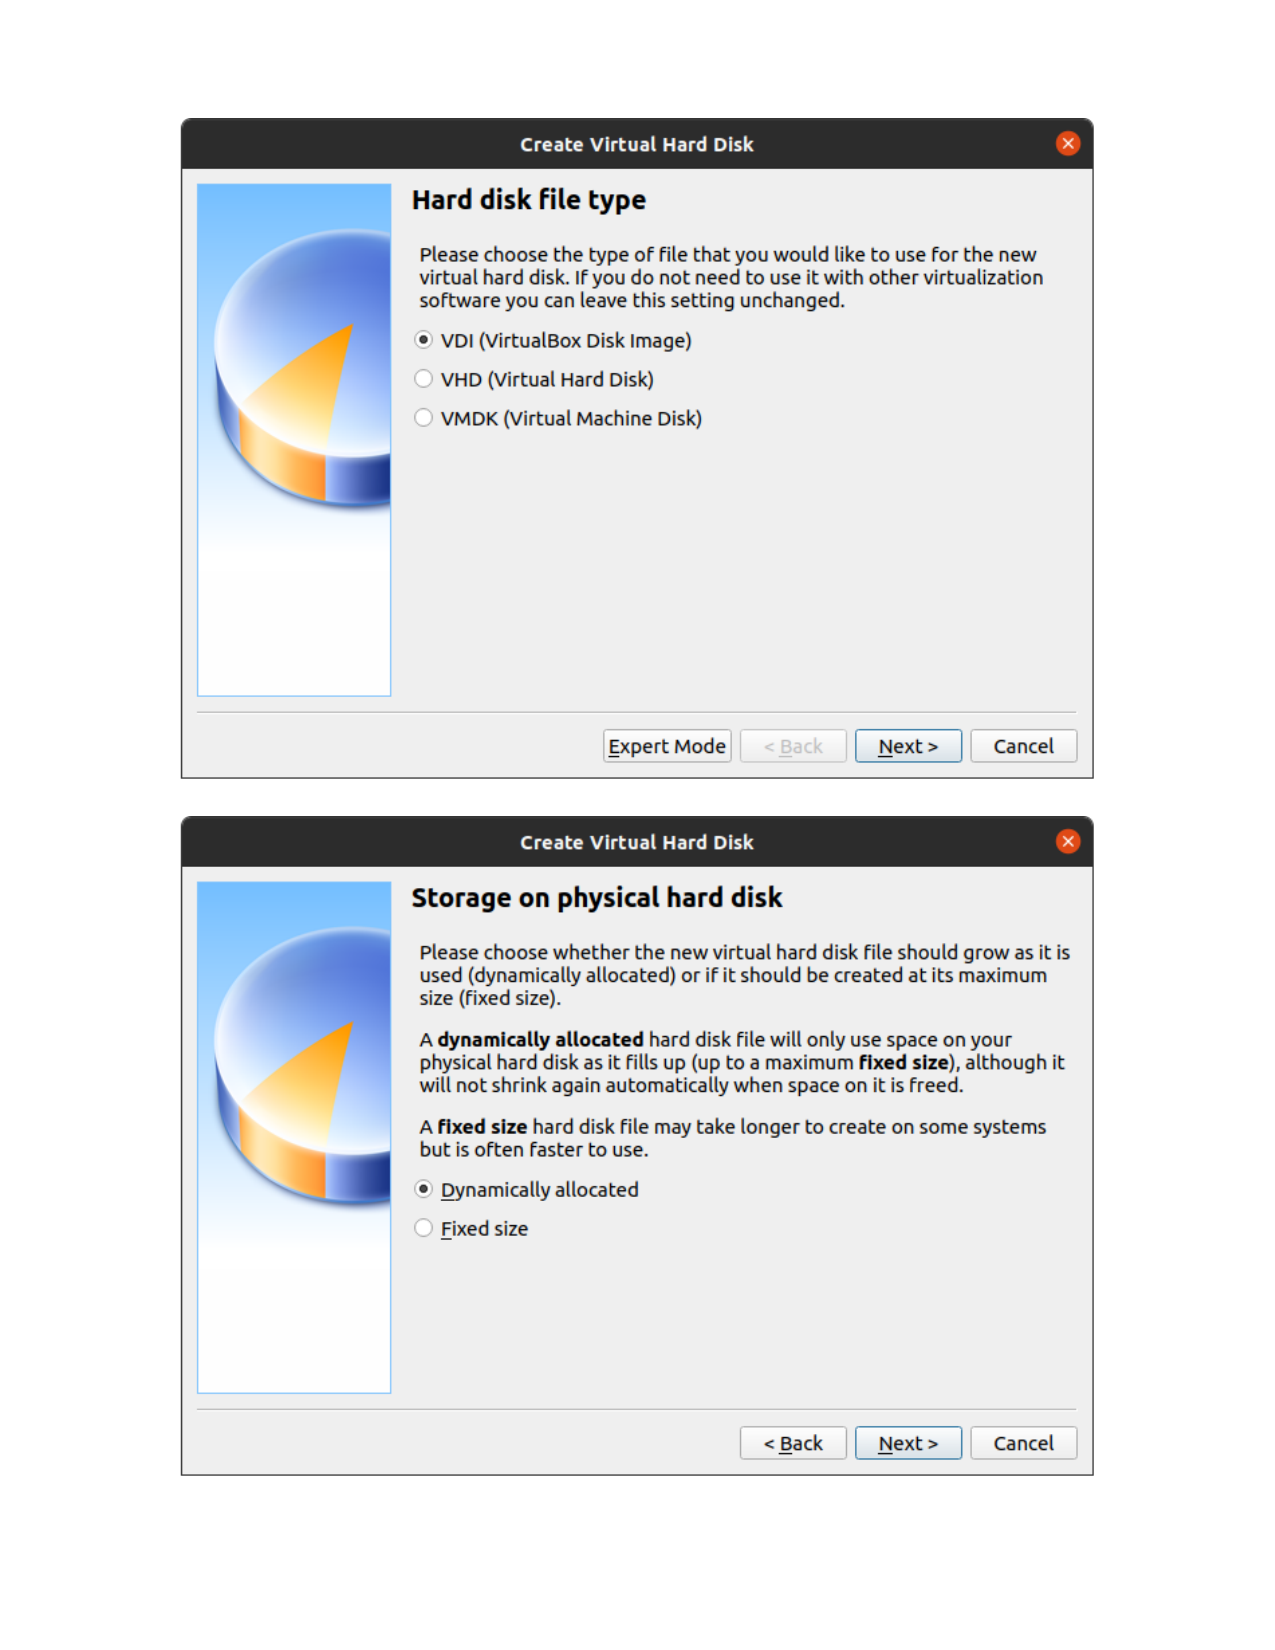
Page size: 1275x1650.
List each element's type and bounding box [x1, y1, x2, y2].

picture [169, 816, 1106, 1488]
picture [169, 118, 1106, 791]
